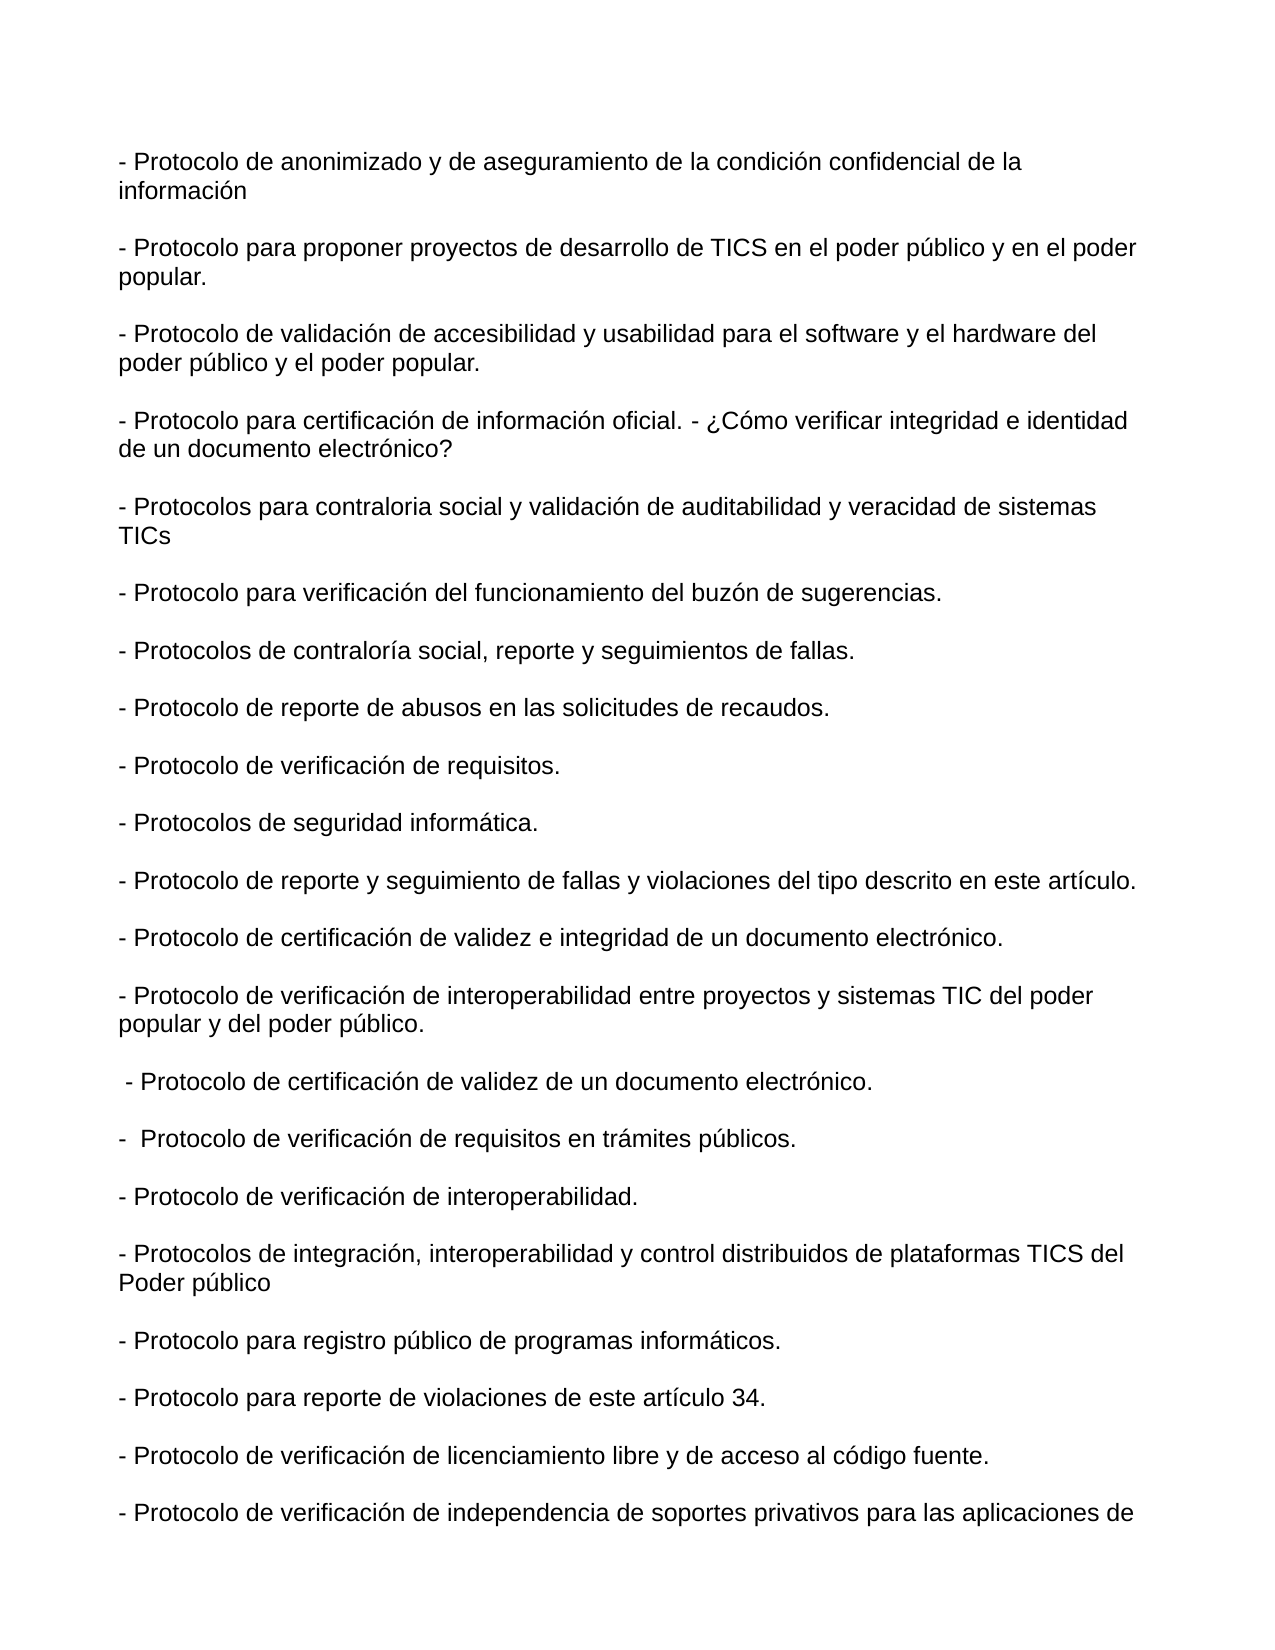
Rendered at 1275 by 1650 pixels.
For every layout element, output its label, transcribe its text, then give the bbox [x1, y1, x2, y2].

text - Protocolo para certificación de información oficial. - ¿Cómo verificar integridad e identidad de un documento electrónico? [118, 406, 1157, 463]
text - Protocolo de verificación de interoperabilidad entre proyectos y sistemas TIC del poder popular y del poder público. [118, 981, 1157, 1038]
text - Protocolo para verificación del funcionamiento del buzón de sugerencias. [118, 578, 1157, 607]
text - Protocolo de reporte de abusos en las solicitudes de recaudos. [118, 693, 1157, 722]
text - Protocolo de verificación de independencia de soportes privativos para las aplicaciones de [118, 1498, 1157, 1527]
text - Protocolo de reporte y seguimiento de fallas y violaciones del tipo descrito en este artículo. [118, 866, 1157, 894]
text - Protocolo de verificación de interoperabilidad. [118, 1182, 1157, 1211]
text - Protocolo de certificación de validez de un documento electrónico. [118, 1067, 1157, 1096]
text - Protocolos de seguridad informática. [118, 808, 1157, 837]
text - Protocolo de verificación de requisitos. [118, 751, 1157, 779]
text - Protocolo para registro público de programas informáticos. [118, 1326, 1157, 1354]
text - Protocolo de validación de accesibilidad y usabilidad para el software y el hardware del poder público y el poder popular. [118, 319, 1157, 377]
text - Protocolo para reporte de violaciones de este artículo 34. [118, 1383, 1157, 1412]
text - Protocolo de anonimizado y de aseguramiento de la condición confidencial de la información [118, 147, 1157, 204]
text - Protocolo de verificación de licenciamiento libre y de acceso al código fuente. [118, 1441, 1157, 1469]
text - Protocolo de verificación de requisitos en trámites públicos. [118, 1124, 1157, 1153]
text - Protocolo de certificación de validez e integridad de un documento electrónico. [118, 923, 1157, 952]
text - Protocolos de integración, interoperabilidad y control distribuidos de plataformas TICS del Poder público [118, 1239, 1157, 1297]
text - Protocolos para contraloria social y validación de auditabilidad y veracidad de sistemas TICs [118, 492, 1157, 549]
text - Protocolo para proponer proyectos de desarrollo de TICS en el poder público y en el poder popular. [118, 233, 1157, 291]
text - Protocolos de contraloría social, reporte y seguimientos de fallas. [118, 636, 1157, 664]
